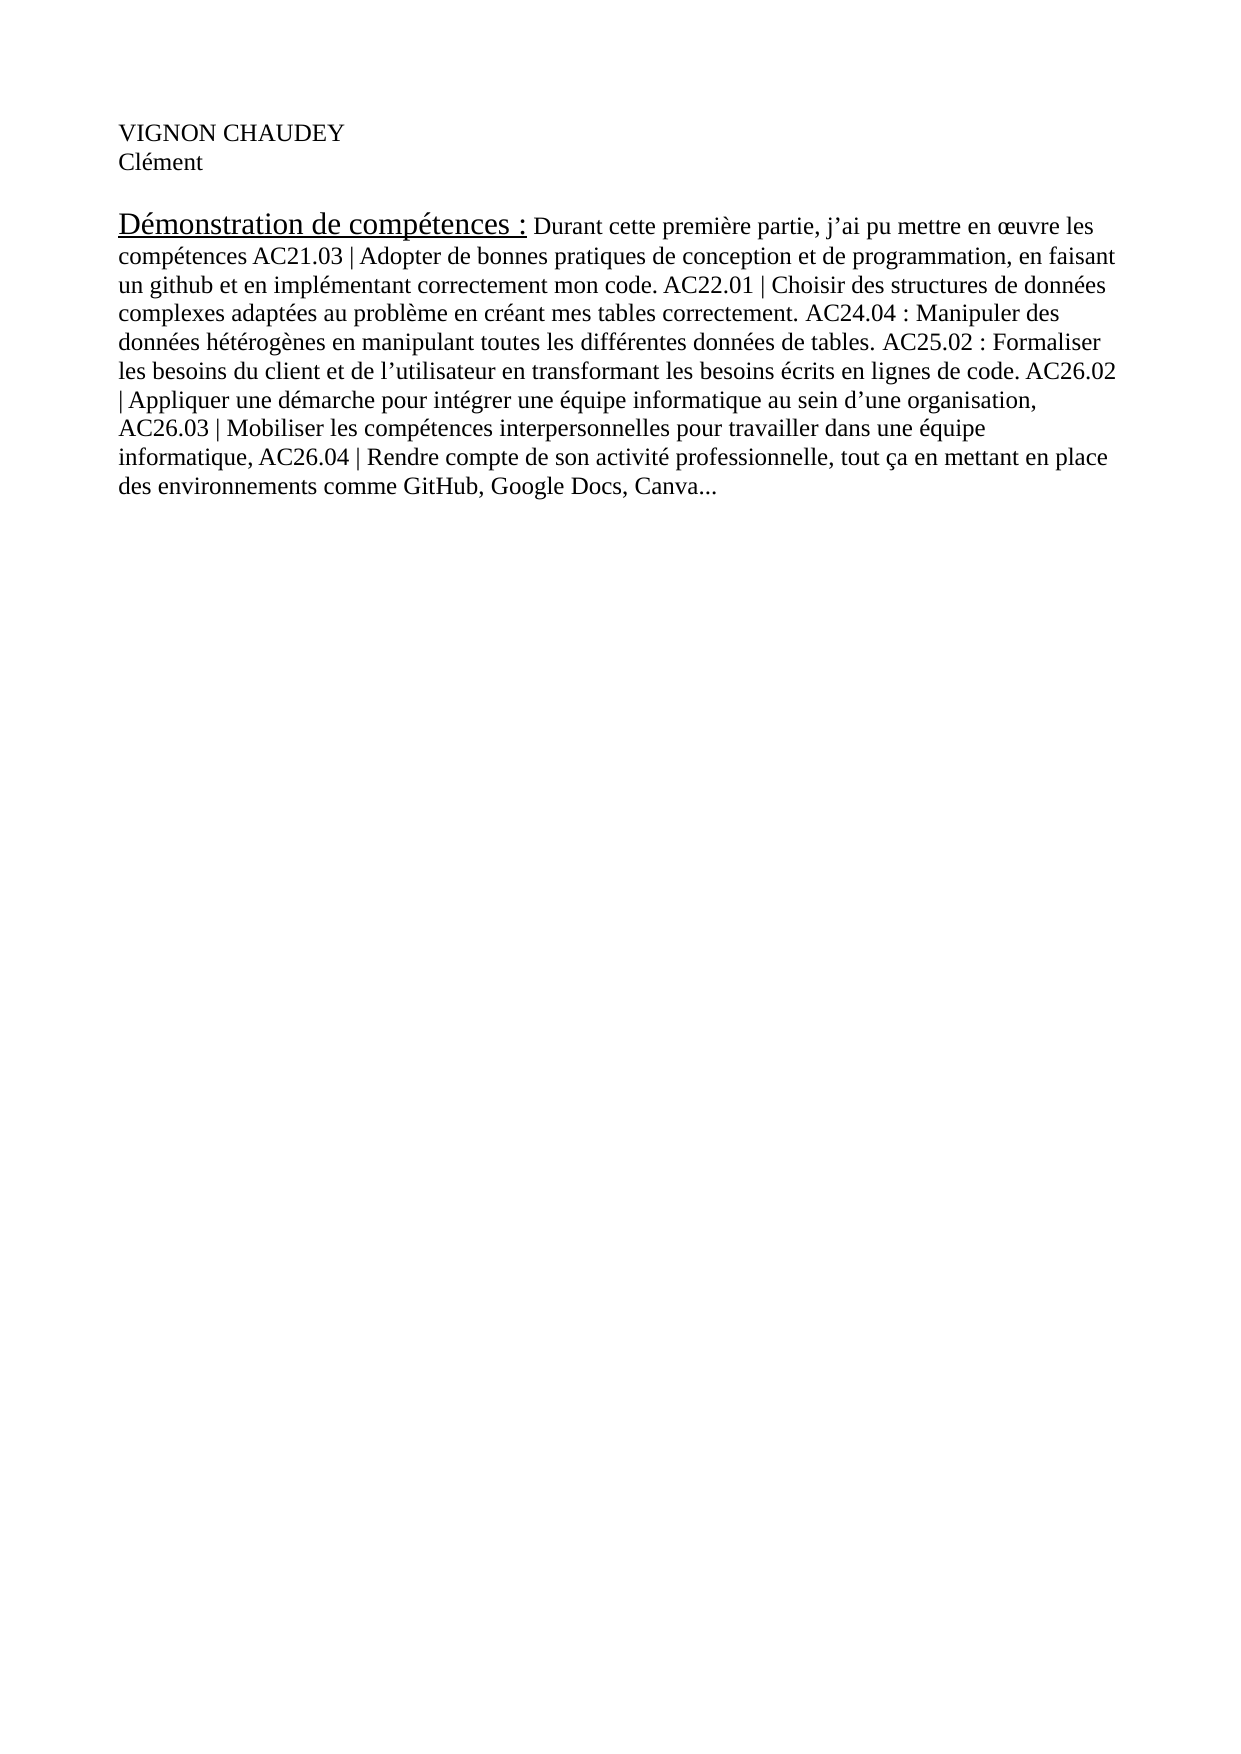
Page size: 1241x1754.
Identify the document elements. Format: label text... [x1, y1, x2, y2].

text Démonstration de compétences : Durant cette première partie, j’ai pu mettre en œuvre les compétences AC21.03 | Adopter de bonnes pratiques de conception et de programmation, en faisant un github et en implémentant correctement mon code. AC22.01 | Choisir des structures de données complexes adaptées au problème en créant mes tables correctement. AC24.04 : Manipuler des données hétérogènes en manipulant toutes les différentes données de tables. AC25.02 : Formaliser les besoins du client et de l’utilisateur en transformant les besoins écrits en lignes de code. AC26.02 | Appliquer une démarche pour intégrer une équipe informatique au sein d’une organisation, AC26.03 | Mobiliser les compétences interpersonnelles pour travailler dans une équipe informatique, AC26.04 | Rendre compte de son activité professionnelle, tout ça en mettant en place des environnements comme GitHub, Google Docs, Canva... [118, 205, 1122, 500]
